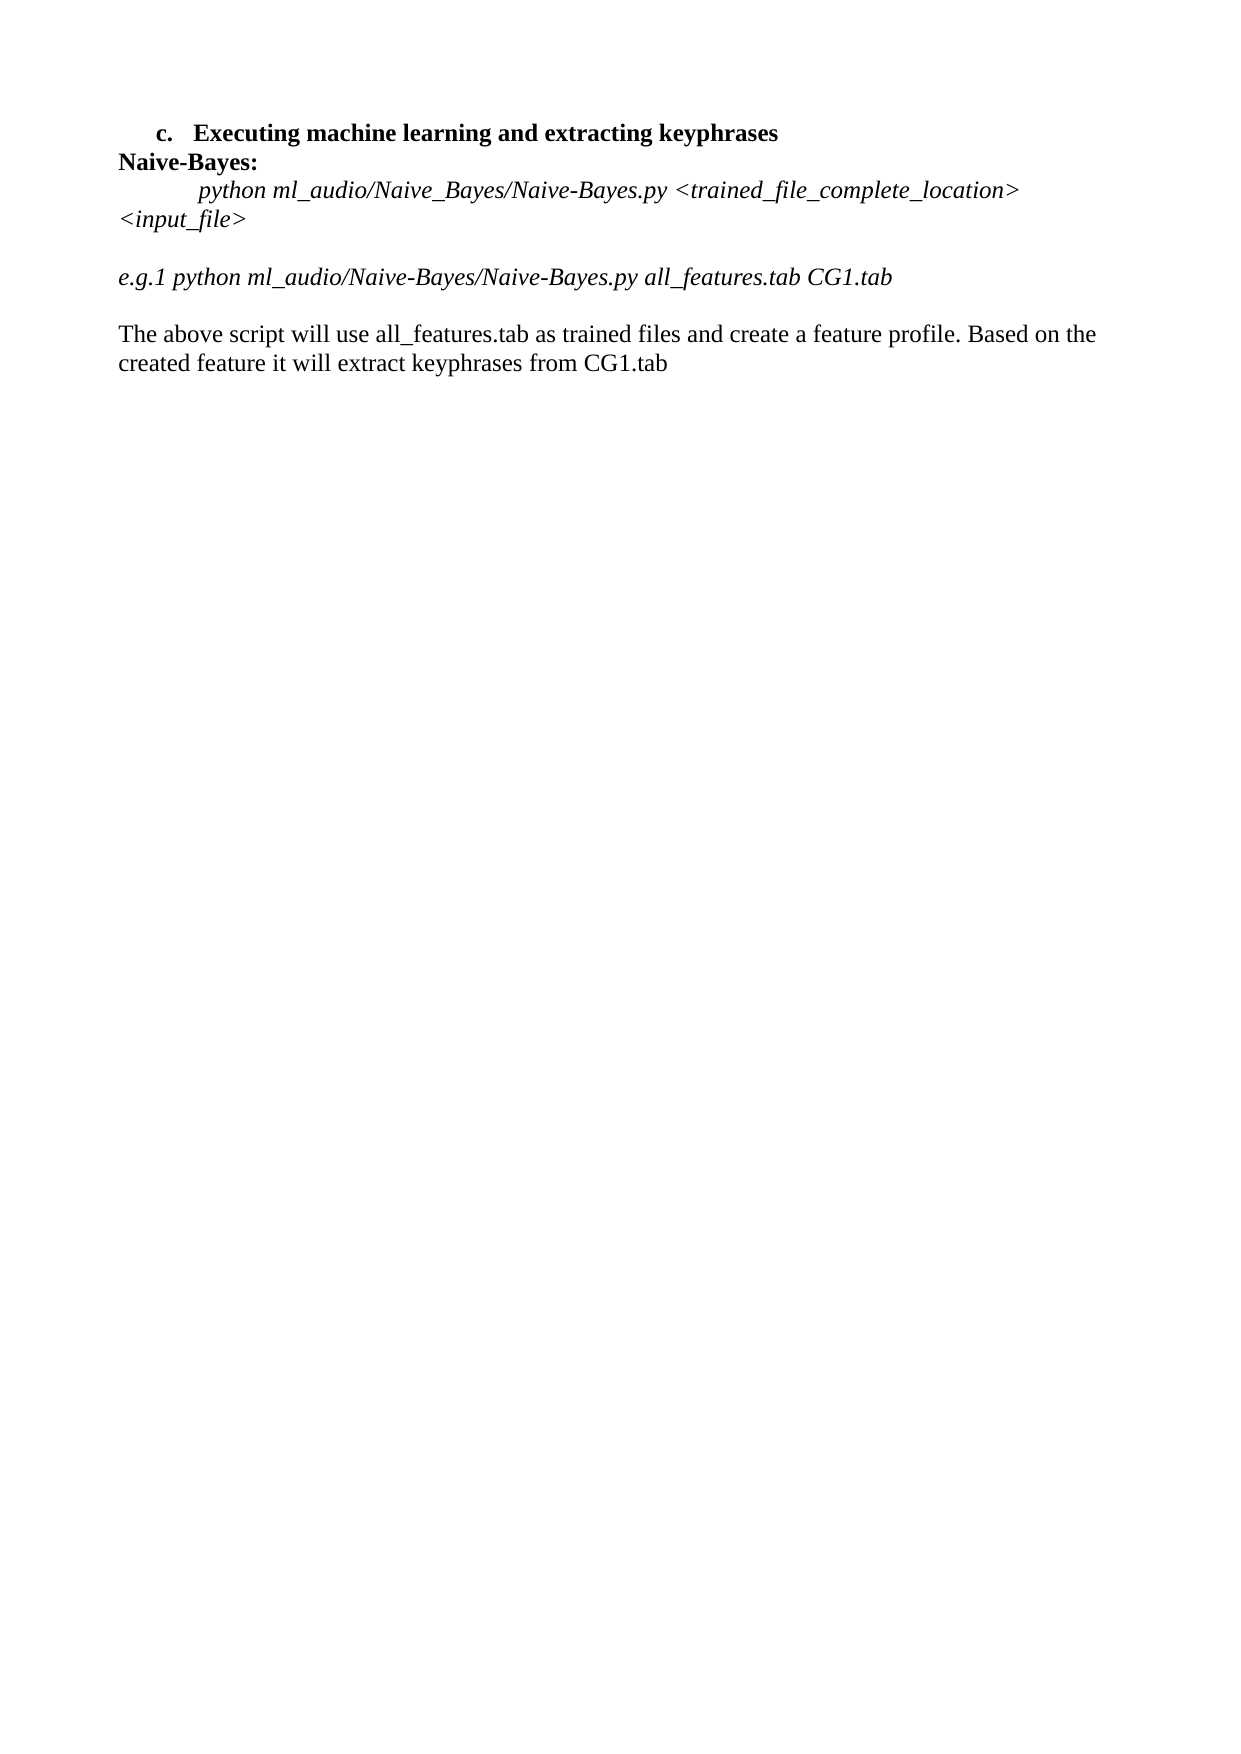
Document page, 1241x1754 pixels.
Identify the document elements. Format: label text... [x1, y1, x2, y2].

text Naive-Bayes: [118, 147, 1122, 176]
text The above script will use all_features.tab as trained files and create a feature profile. Based on the created feature it will extract keyphrases from CG1.tab [118, 319, 1122, 377]
text e.g.1 python ml_audio/Naive-Bayes/Naive-Bayes.py all_features.tab CG1.tab [118, 262, 1122, 291]
list Executing machine learning and extracting keyphrases [156, 118, 1122, 147]
text python ml_audio/Naive_Bayes/Naive-Bayes.py <trained_file_complete_location> <input_file> [118, 176, 1122, 233]
